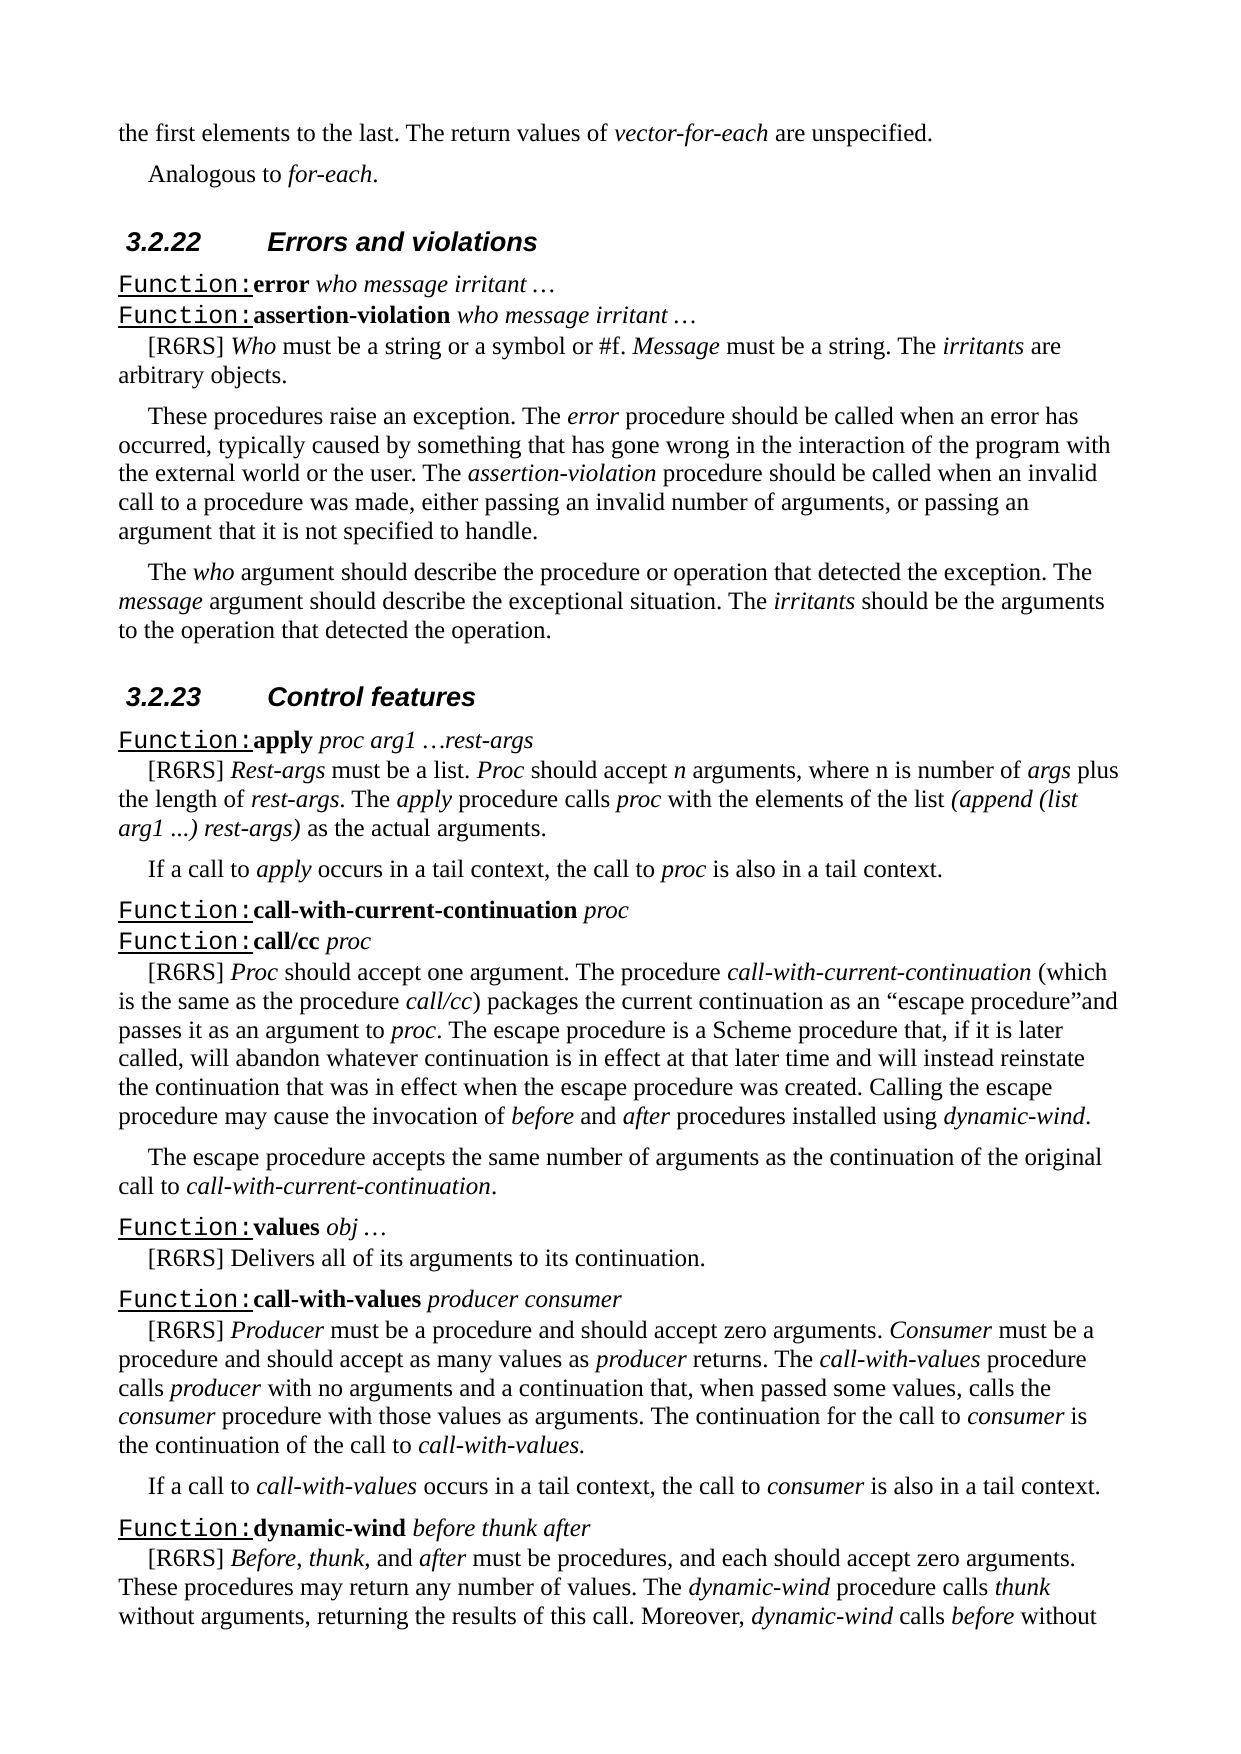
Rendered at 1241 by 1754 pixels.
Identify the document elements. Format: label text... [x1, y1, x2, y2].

text Function:apply proc arg1 …rest-args [118, 725, 1122, 756]
text Function:call-with-current-continuation proc [118, 896, 1122, 926]
text [R6RS] Before, thunk, and after must be procedures, and each should accept zero arguments. These procedures may return any number of values. The dynamic-wind procedure calls thunk without arguments, returning the results of this call. Moreover, dynamic-wind calls before without [118, 1543, 1122, 1630]
text Function:call/cc proc [118, 926, 1122, 957]
text The who argument should describe the procedure or operation that detected the exception. The message argument should describe the exceptional situation. The irritants should be the arguments to the operation that detected the operation. [118, 557, 1122, 643]
text [R6RS] Proc should accept one argument. The procedure call-with-current-continuation (which is the same as the procedure call/cc) packages the current continuation as an “escape procedure”and passes it as an argument to proc. The escape procedure is a Scheme procedure that, if it is later called, will abandon whatever continuation is in effect at that later time and will instead reinstate the continuation that was in effect when the escape procedure was created. Calling the escape procedure may cause the invocation of before and after procedures installed using dynamic-wind. [118, 957, 1122, 1130]
text [R6RS] Delivers all of its arguments to its continuation. [118, 1243, 1122, 1272]
text If a call to apply occurs in a tail context, the call to proc is also in a tail context. [118, 854, 1122, 883]
text If a call to call-with-values occurs in a tail context, the call to consumer is also in a tail context. [118, 1471, 1122, 1500]
text [R6RS] Who must be a string or a symbol or #f. Message must be a string. The irritants are arbitrary objects. [118, 331, 1122, 388]
text [R6RS] Producer must be a procedure and should accept zero arguments. Consumer must be a procedure and should accept as many values as producer returns. The call-with-values procedure calls producer with no arguments and a continuation that, when passed some values, calls the consumer procedure with those values as arguments. The continuation for the call to consumer is the continuation of the call to call-with-values. [118, 1315, 1122, 1459]
text Function:assertion-violation who message irritant … [118, 300, 1122, 331]
text Function:dynamic-wind before thunk after [118, 1513, 1122, 1543]
text Analogous to for-each. [118, 159, 1122, 188]
text The escape procedure accepts the same number of arguments as the continuation of the original call to call-with-current-continuation. [118, 1142, 1122, 1200]
text [R6RS] Rest-args must be a list. Proc should accept n arguments, where n is number of args plus the length of rest-args. The apply procedure calls proc with the elements of the list (append (list arg1 ...) rest-args) as the actual arguments. [118, 756, 1122, 842]
text Function:call-with-values producer consumer [118, 1284, 1122, 1315]
subtitle Control features [118, 681, 1122, 712]
text These procedures raise an exception. The error procedure should be called when an error has occurred, typically caused by something that has gone wrong in the interaction of the program with the external world or the user. The assertion-violation procedure should be called when an invalid call to a procedure was made, either passing an invalid number of arguments, or passing an argument that it is not specified to handle. [118, 401, 1122, 545]
text Function:values obj … [118, 1212, 1122, 1243]
text the first elements to the last. The return values of vector-for-each are unspecified. [118, 118, 1122, 147]
text Function:error who message irritant … [118, 269, 1122, 300]
subtitle Errors and violations [118, 226, 1122, 257]
